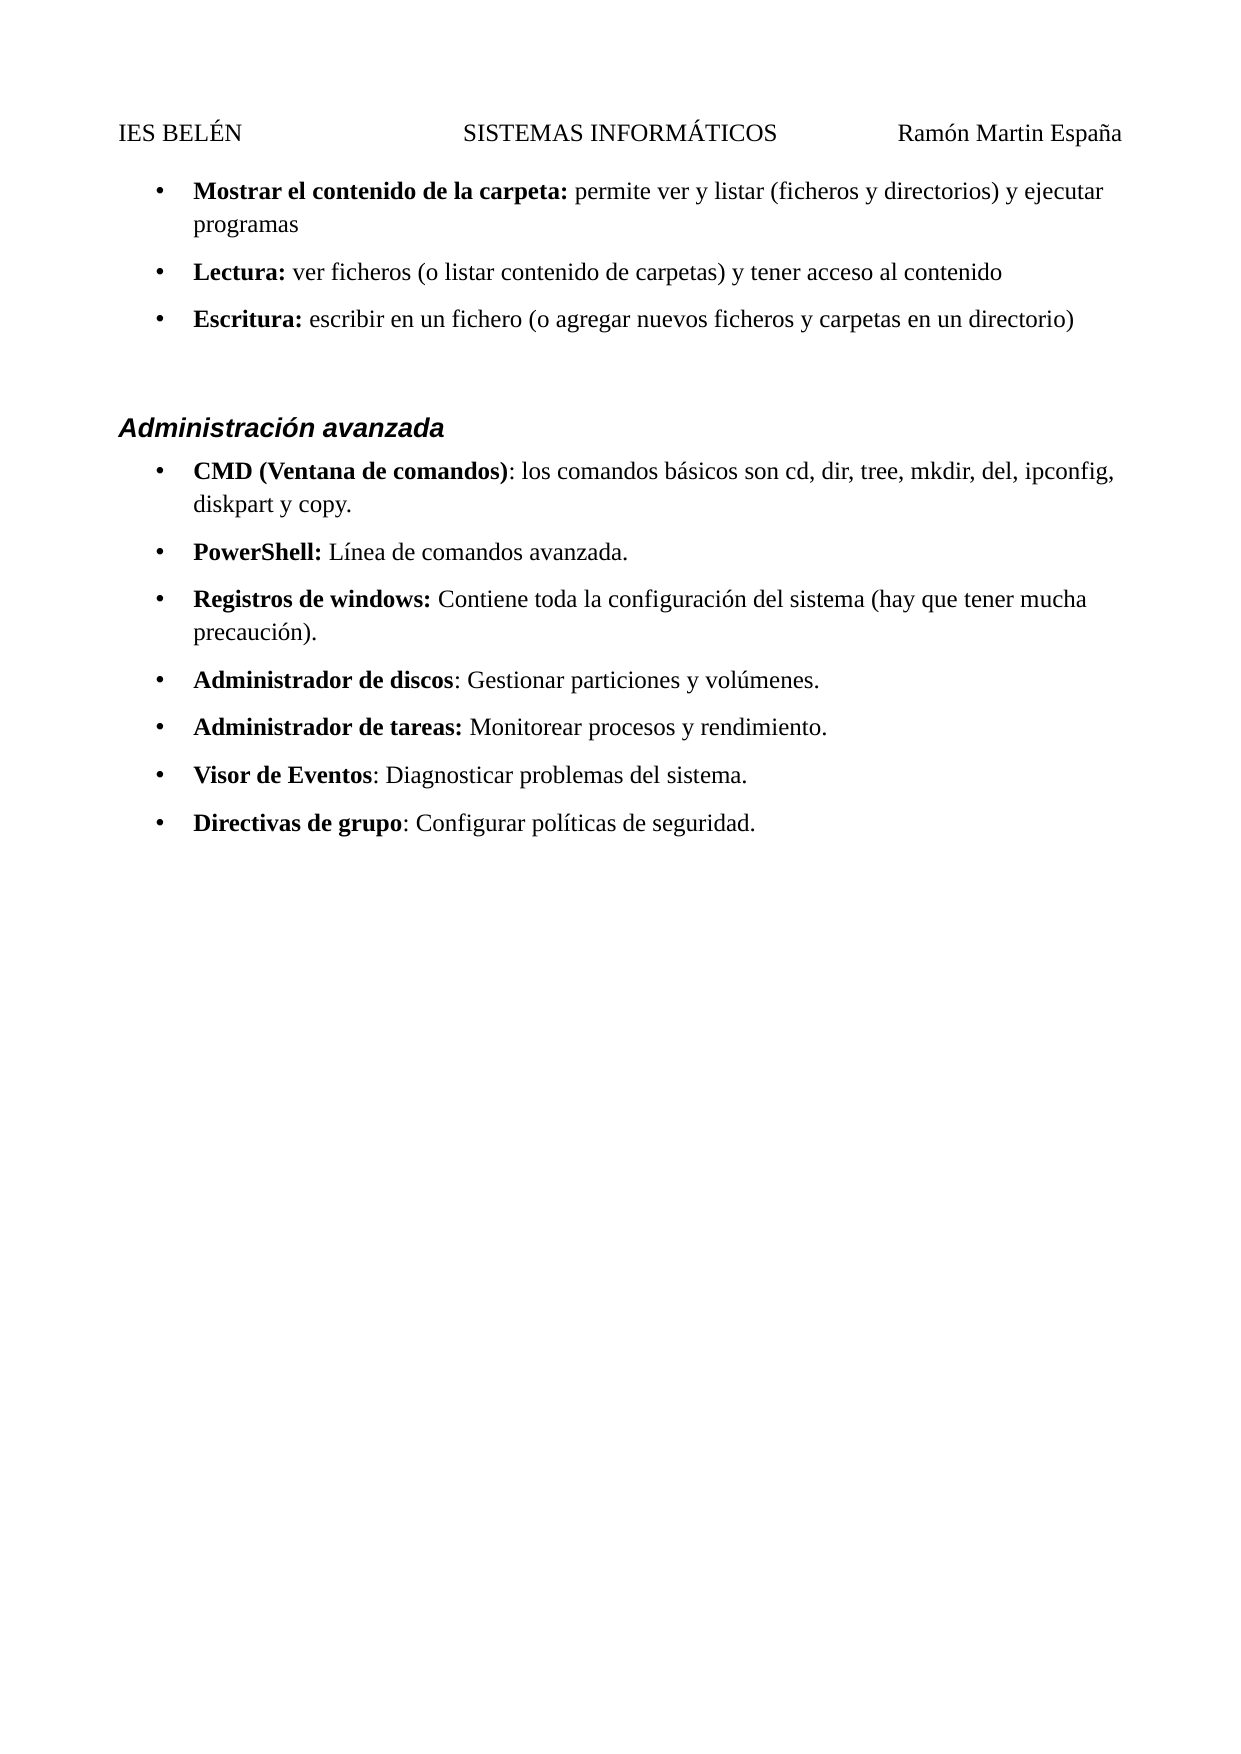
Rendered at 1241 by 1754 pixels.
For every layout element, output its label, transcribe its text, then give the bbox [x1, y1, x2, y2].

list Administrador de discos: Gestionar particiones y volúmenes. [156, 665, 1122, 694]
list Lectura: ver ficheros (o listar contenido de carpetas) y tener acceso al contenido [156, 257, 1122, 286]
subtitle Administración avanzada [118, 412, 1122, 443]
list Visor de Eventos: Diagnosticar problemas del sistema. [156, 760, 1122, 789]
list Administrador de tareas: Monitorear procesos y rendimiento. [156, 712, 1122, 741]
list PowerShell: Línea de comandos avanzada. [156, 537, 1122, 565]
list Mostrar el contenido de la carpeta: permite ver y listar (ficheros y directorios) y ejecutar programas [156, 176, 1122, 238]
list CMD (Ventana de comandos): los comandos básicos son cd, dir, tree, mkdir, del, ipconfig, diskpart y copy. [156, 456, 1122, 518]
list Registros de windows: Contiene toda la configuración del sistema (hay que tener mucha precaución). [156, 584, 1122, 646]
list Directivas de grupo: Configurar políticas de seguridad. [156, 808, 1122, 836]
list Escritura: escribir en un fichero (o agregar nuevos ficheros y carpetas en un directorio) [156, 304, 1122, 333]
